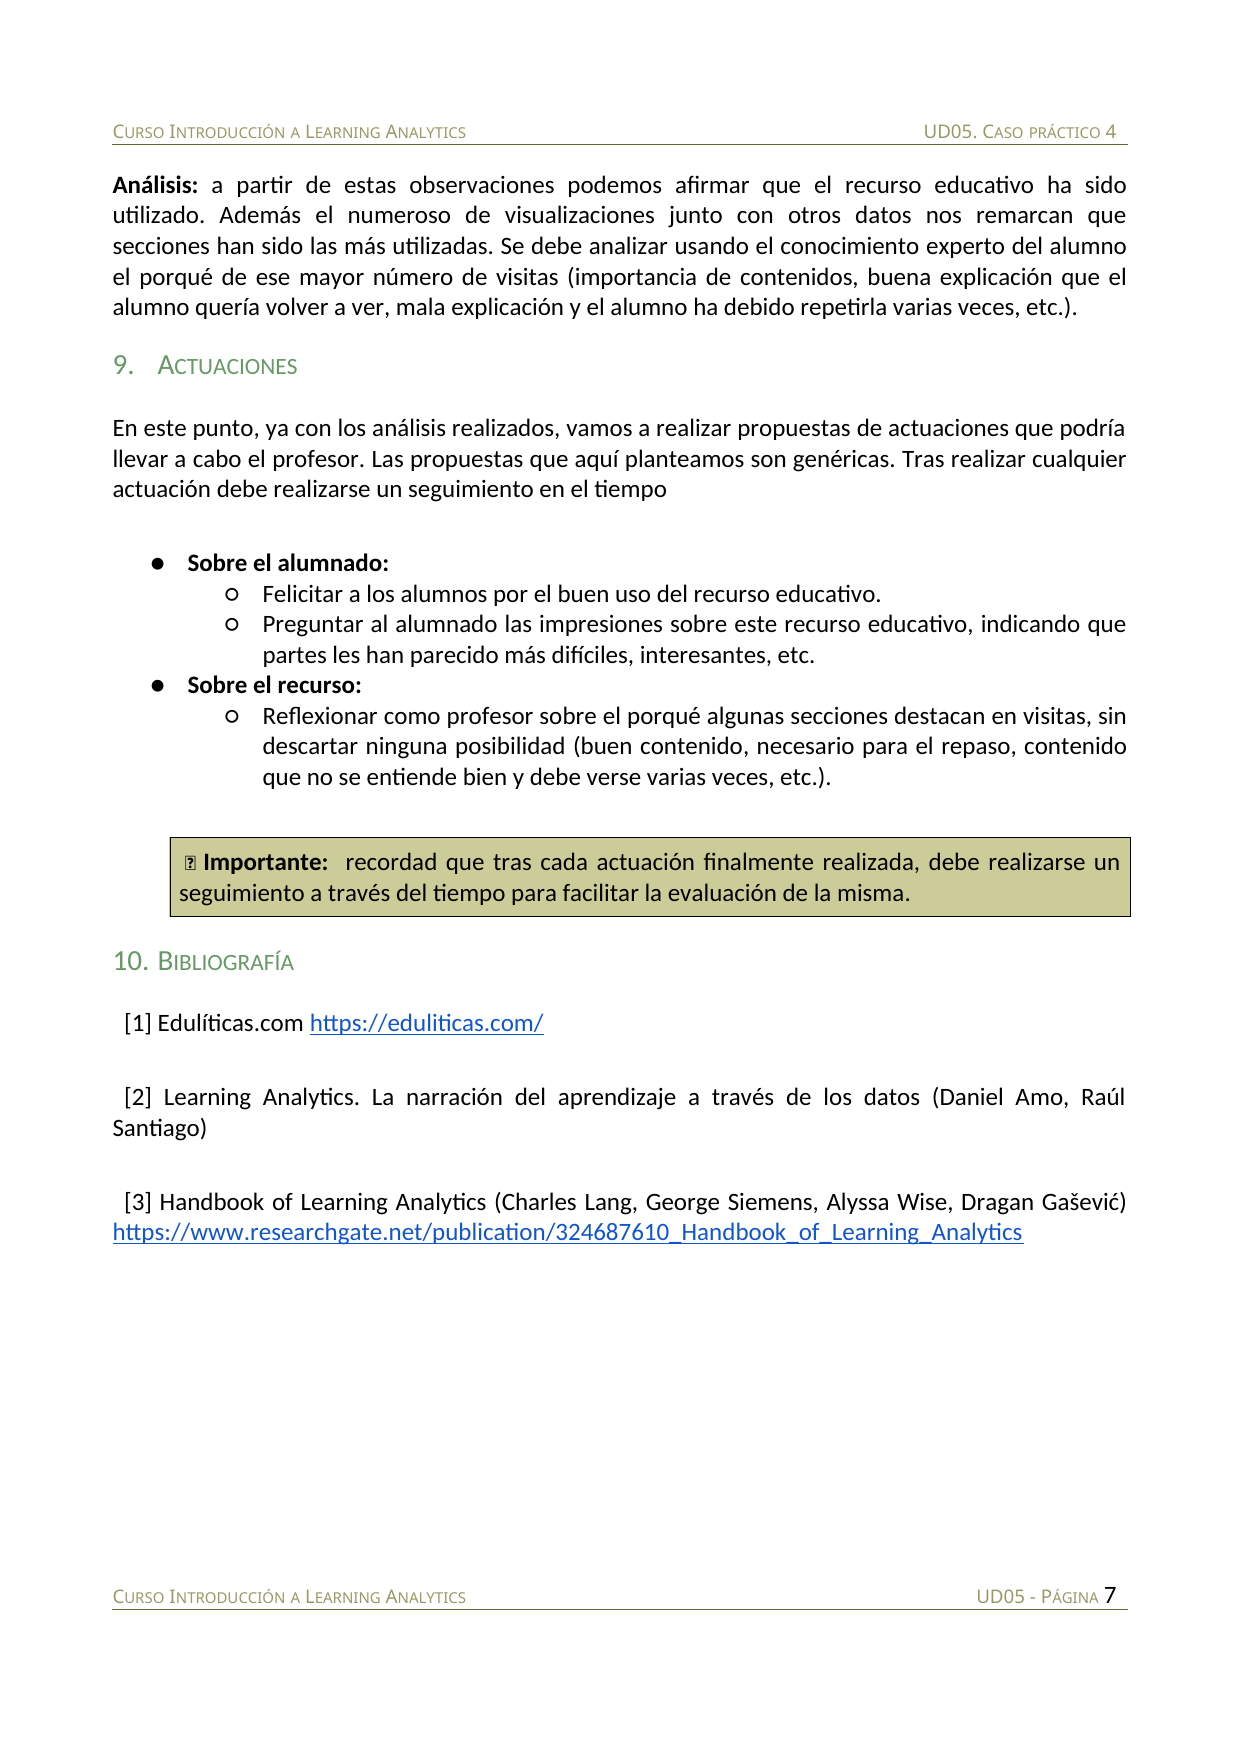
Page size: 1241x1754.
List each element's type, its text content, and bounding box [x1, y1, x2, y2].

list Preguntar al alumnado las impresiones sobre este recurso educativo, indicando que partes les han parecido más difíciles, interesantes, etc. [225, 608, 1128, 669]
list Reflexionar como profesor sobre el porqué algunas secciones destacan en visitas, sin descartar ninguna posibilidad (buen contenido, necesario para el repaso, contenido que no se entiende bien y debe verse varias veces, etc.). [225, 700, 1128, 791]
list Sobre el alumnado: [150, 547, 1128, 578]
text 📖 Importante: recordad que tras cada actuación finalmente realizada, debe realizarse un seguimiento a través del tiempo para facilitar la evaluación de la misma. [171, 838, 1130, 916]
text [3] Handbook of Learning Analytics (Charles Lang, George Siemens, Alyssa Wise, Dragan Gašević) https://www.researchgate.net/publication/324687610_Handbook_of_Learning_Analytics [112, 1186, 1128, 1247]
subtitle Actuaciones [112, 346, 1128, 382]
text En este punto, ya con los análisis realizados, vamos a realizar propuestas de actuaciones que podría llevar a cabo el profesor. Las propuestas que aquí planteamos son genéricas. Tras realizar cualquier actuación debe realizarse un seguimiento en el tiempo [112, 412, 1128, 504]
list Felicitar a los alumnos por el buen uso del recurso educativo. [225, 578, 1128, 608]
list Sobre el recurso: [150, 669, 1128, 700]
subtitle Bibliografía [112, 942, 1128, 977]
text [1] Edulíticas.com https://eduliticas.com/ [112, 1007, 1128, 1038]
text Análisis: a partir de estas observaciones podemos afirmar que el recurso educativo ha sido utilizado. Además el numeroso de visualizaciones junto con otros datos nos remarcan que secciones han sido las más utilizadas. Se debe analizar usando el conocimiento experto del alumno el porqué de ese mayor número de visitas (importancia de contenidos, buena explicación que el alumno quería volver a ver, mala explicación y el alumno ha debido repetirla varias veces, etc.). [112, 169, 1128, 322]
text [2] Learning Analytics. La narración del aprendizaje a través de los datos (Daniel Amo, Raúl Santiago) [112, 1081, 1128, 1142]
